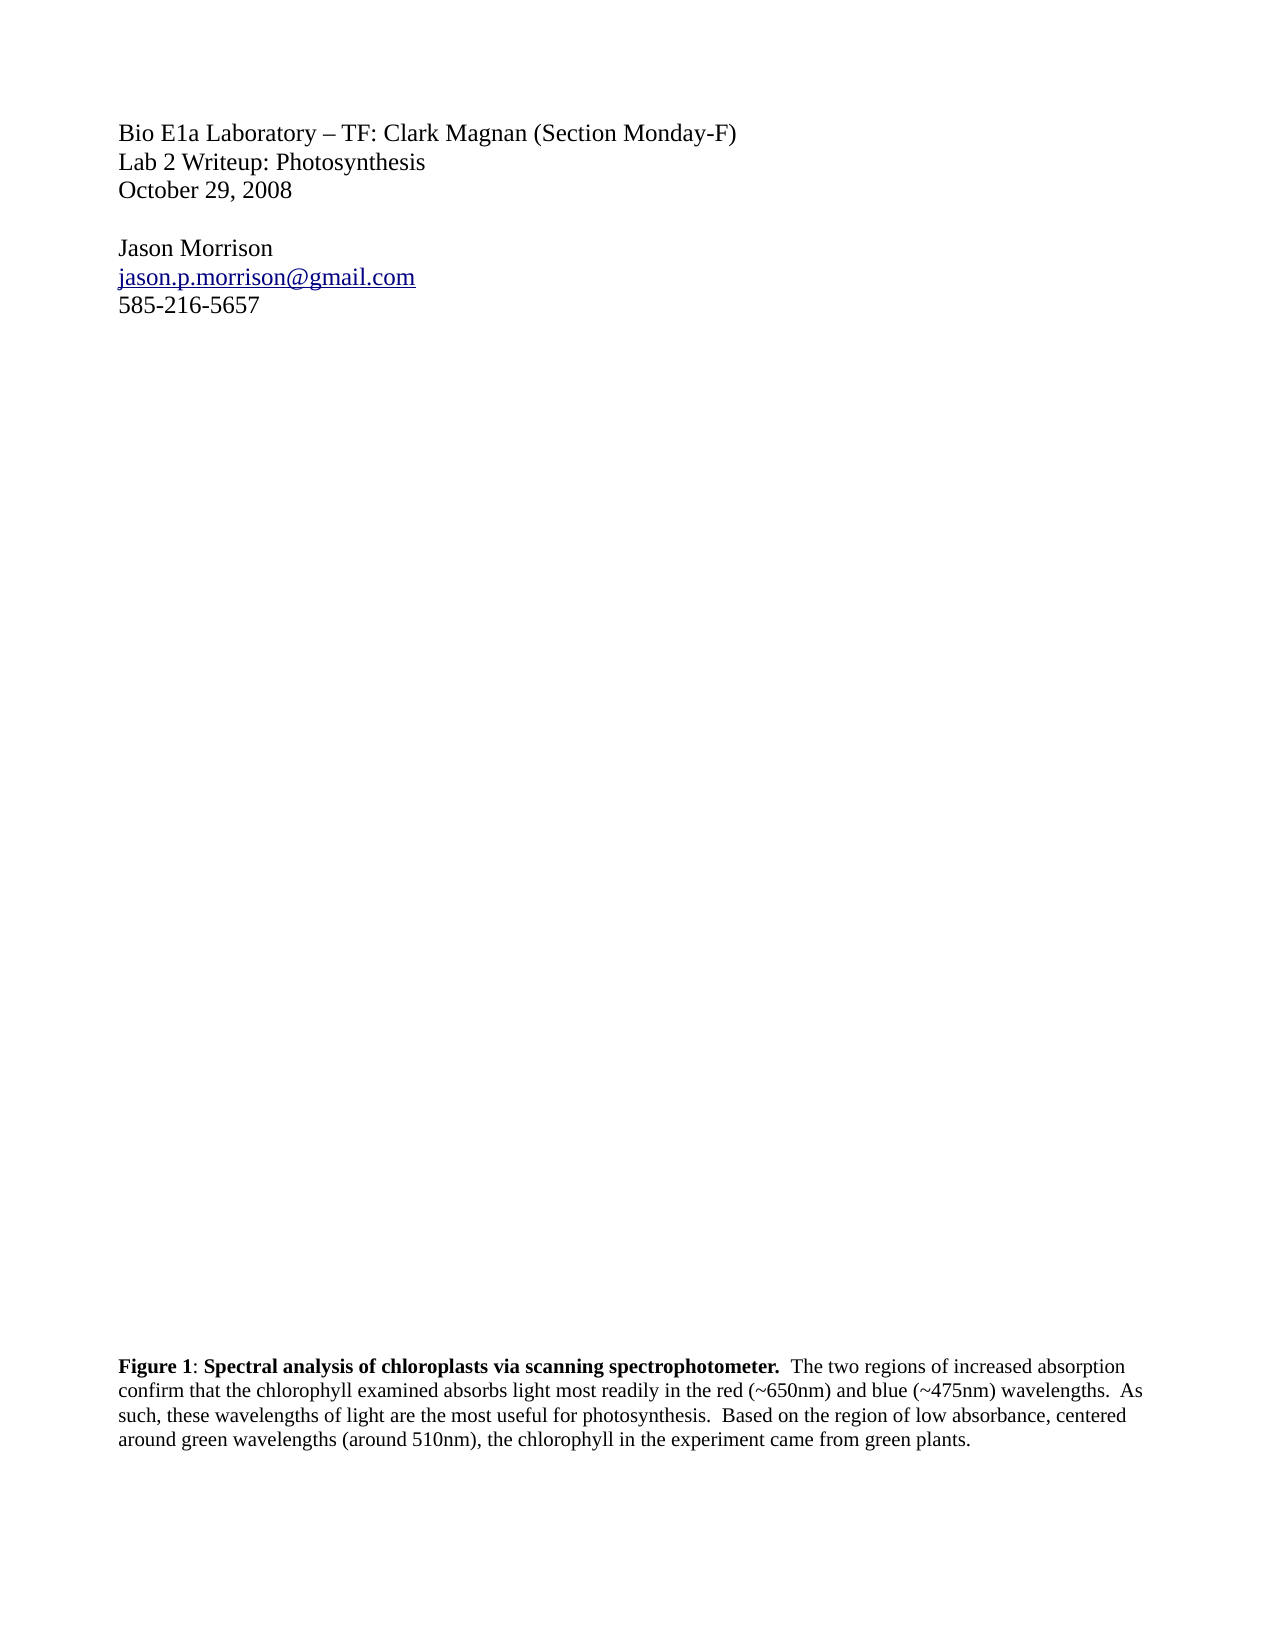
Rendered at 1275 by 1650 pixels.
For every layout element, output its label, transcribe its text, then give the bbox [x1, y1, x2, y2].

text Lab 2 Writeup: Photosynthesis [118, 147, 1157, 176]
text October 29, 2008 [118, 176, 1157, 204]
text Bio E1a Laboratory – TF: Clark Magnan (Section Monday-F) [118, 118, 1157, 147]
text Figure 1: Spectral analysis of chloroplasts via scanning spectrophotometer. The two regions of increased absorption confirm that the chlorophyll examined absorbs light most readily in the red (~650nm) and blue (~475nm) wavelengths. As such, these wavelengths of light are the most useful for photosynthesis. Based on the region of low absorbance, centered around green wavelengths (around 510nm), the chlorophyll in the experiment came from green plants. [118, 1354, 1157, 1451]
text 585-216-5657 [118, 291, 1157, 319]
text Jason Morrison [118, 233, 1157, 262]
text jason.p.morrison@gmail.com [118, 262, 1157, 291]
